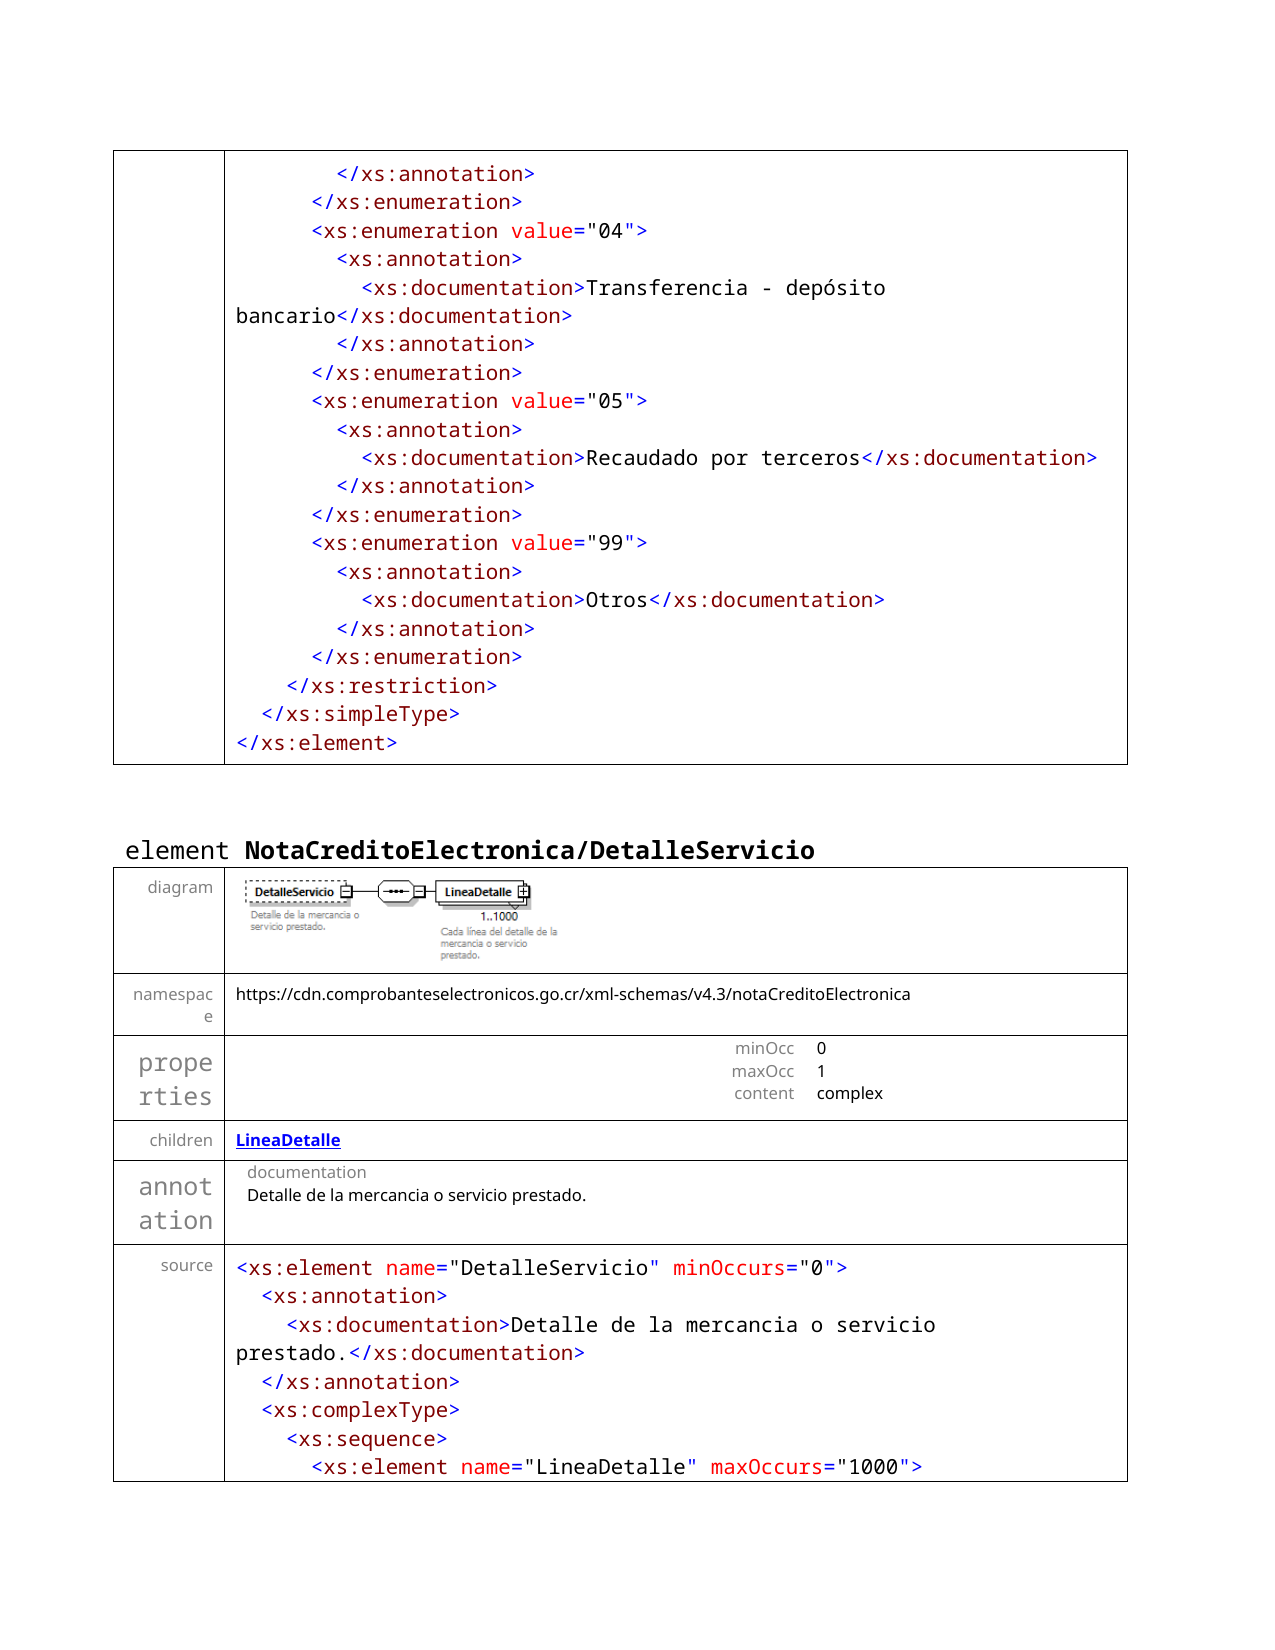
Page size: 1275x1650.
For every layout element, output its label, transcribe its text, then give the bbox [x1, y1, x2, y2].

table_cell Detalle de la mercancia o servicio prestado. [236, 1183, 1127, 1206]
table_header [225, 868, 1127, 973]
table_cell LineaDetalle [225, 1121, 1127, 1159]
table_cell </xs:annotation> </xs:enumeration> <xs:enumeration value="04"> <xs:annotation> <xs:documentation>Transferencia - depósito bancario</xs:documentation> </xs:annotation> </xs:enumeration> <xs:enumeration value="05"> <xs:annotation> <xs:documentation>Recaudado por terceros</xs:documentation> </xs:annotation> </xs:enumeration> <xs:enumeration value="99"> <xs:annotation> <xs:documentation>Otros</xs:documentation> </xs:annotation> </xs:enumeration> </xs:restriction> </xs:simpleType> </xs:element> [225, 151, 1127, 764]
table_cell content [236, 1082, 805, 1104]
table_cell complex [805, 1082, 1127, 1104]
table_cell [225, 1161, 1127, 1244]
table_cell annotation [114, 1161, 224, 1244]
table_cell 1 [805, 1059, 1127, 1082]
table_header 0 [805, 1036, 1127, 1059]
table_header minOcc [236, 1036, 805, 1059]
table_cell maxOcc [236, 1059, 805, 1082]
table_cell [225, 1036, 1127, 1120]
picture [235, 876, 571, 966]
table_cell children [114, 1121, 224, 1159]
table_cell <xs:element name="DetalleServicio" minOccurs="0"> <xs:annotation> <xs:documentation>Detalle de la mercancia o servicio prestado.</xs:documentation> </xs:annotation> <xs:complexType> <xs:sequence> <xs:element name="LineaDetalle" maxOccurs="1000"> [225, 1245, 1127, 1481]
table_header diagram [114, 868, 224, 973]
table_cell https://cdn.comprobanteselectronicos.go.cr/xml-schemas/v4.3/notaCreditoElectronica [225, 974, 1127, 1035]
table_header documentation [236, 1161, 1127, 1183]
table_cell [114, 151, 224, 764]
table_cell source [114, 1245, 224, 1481]
table_cell namespace [114, 974, 224, 1035]
table_cell properties [114, 1036, 224, 1120]
text element NotaCreditoElectronica/DetalleServicio [125, 833, 1150, 867]
